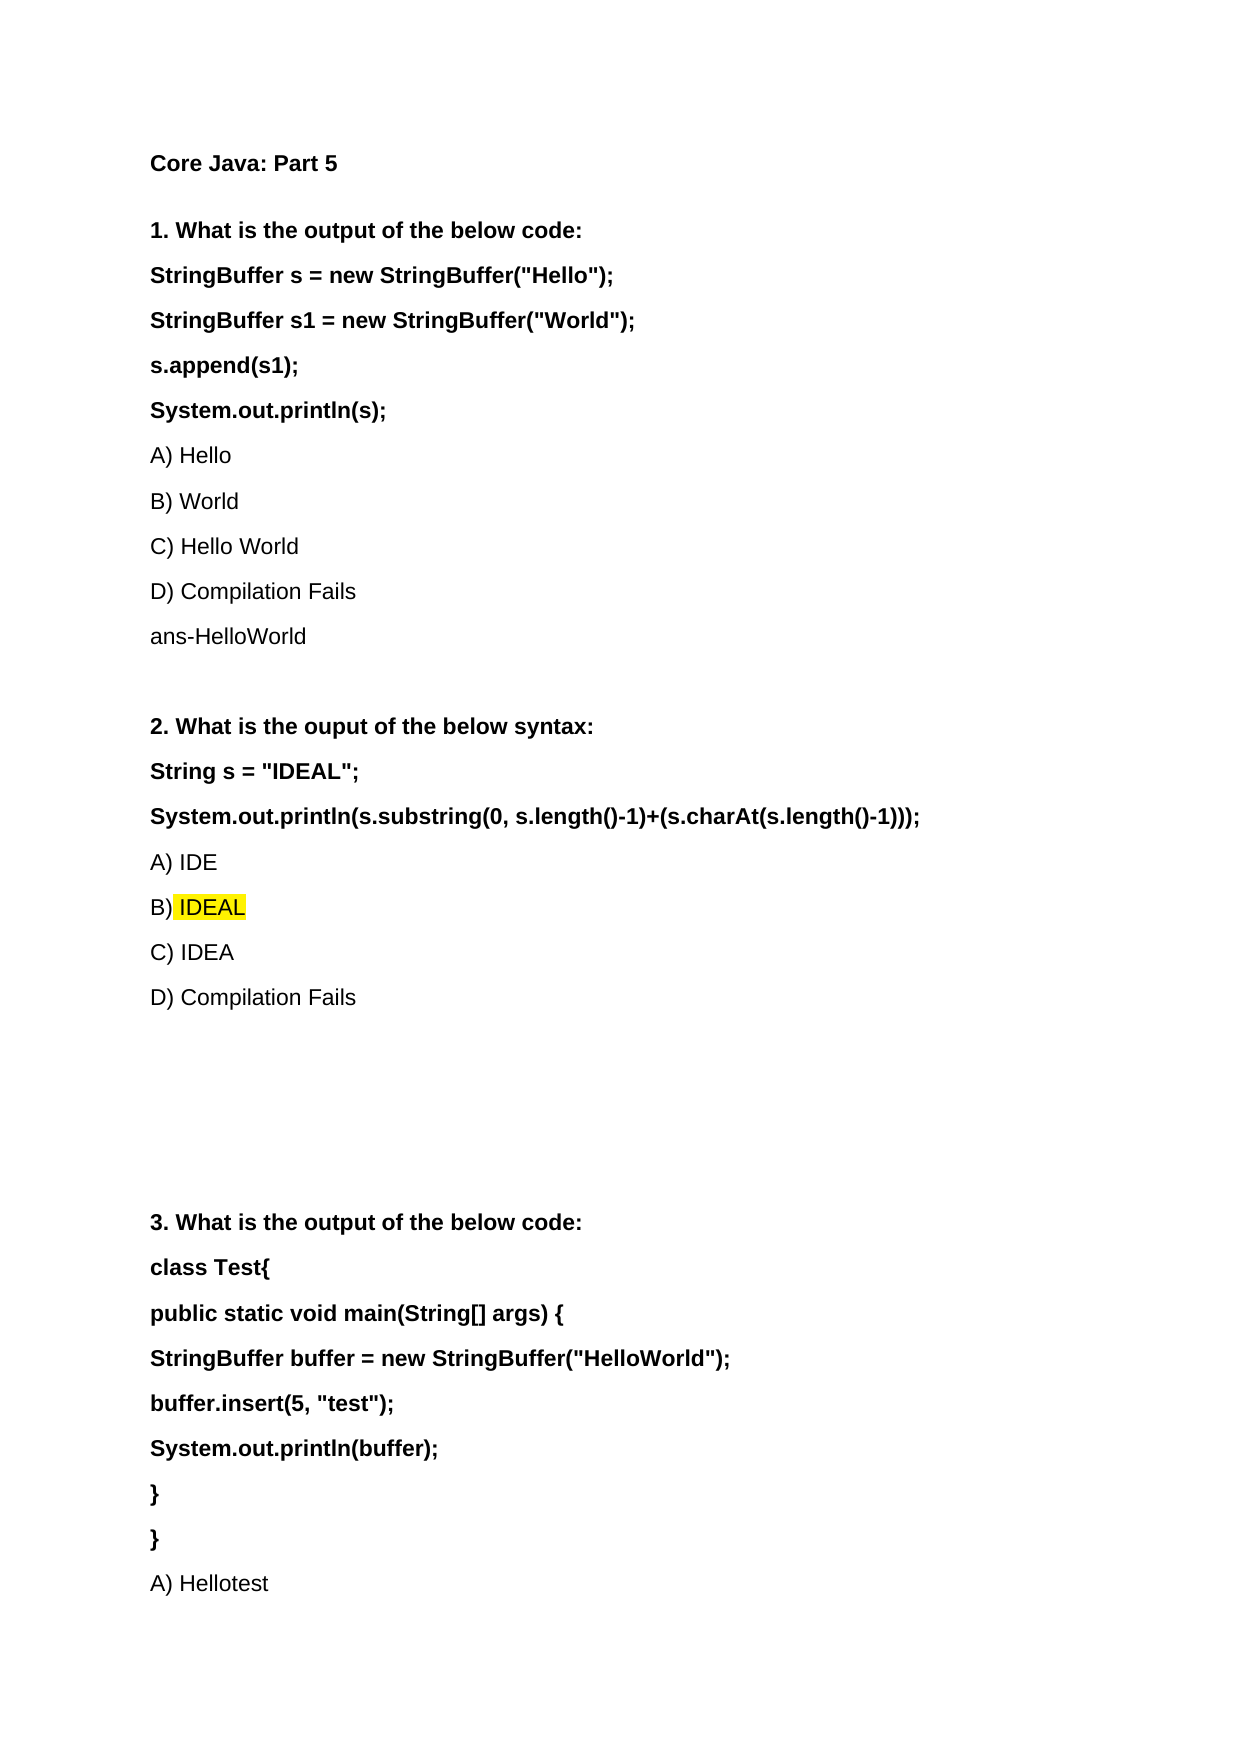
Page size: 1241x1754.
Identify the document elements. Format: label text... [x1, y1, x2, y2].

text A) Hello [150, 442, 1090, 469]
text System.out.println(s.substring(0, s.length()-1)+(s.charAt(s.length()-1))); [150, 803, 1090, 830]
text B) World [150, 488, 1090, 514]
text 2. What is the ouput of the below syntax: [150, 713, 1090, 739]
text s.append(s1); [150, 352, 1090, 379]
text B) IDEAL [150, 893, 1090, 920]
text ans-HelloWorld [150, 623, 1090, 649]
text System.out.println(s); [150, 397, 1090, 424]
text D) Compilation Fails [150, 578, 1090, 604]
text C) Hello World [150, 533, 1090, 559]
text StringBuffer s1 = new StringBuffer("World"); [150, 307, 1090, 333]
text A) Hellotest [150, 1570, 1090, 1596]
text 1. What is the output of the below code: [150, 217, 1090, 243]
text 3. What is the output of the below code: [150, 1209, 1090, 1236]
text C) IDEA [150, 939, 1090, 965]
text } [150, 1525, 1090, 1551]
text } [150, 1480, 1090, 1506]
text D) Compilation Fails [150, 984, 1090, 1010]
text StringBuffer buffer = new StringBuffer("HelloWorld"); [150, 1344, 1090, 1371]
text buffer.insert(5, "test"); [150, 1390, 1090, 1416]
text String s = "IDEAL"; [150, 758, 1090, 784]
text A) IDE [150, 848, 1090, 875]
text Core Java: Part 5 [150, 150, 1090, 176]
text public static void main(String[] args) { [150, 1299, 1090, 1326]
text StringBuffer s = new StringBuffer("Hello"); [150, 262, 1090, 288]
text System.out.println(buffer); [150, 1435, 1090, 1461]
text class Test{ [150, 1254, 1090, 1281]
